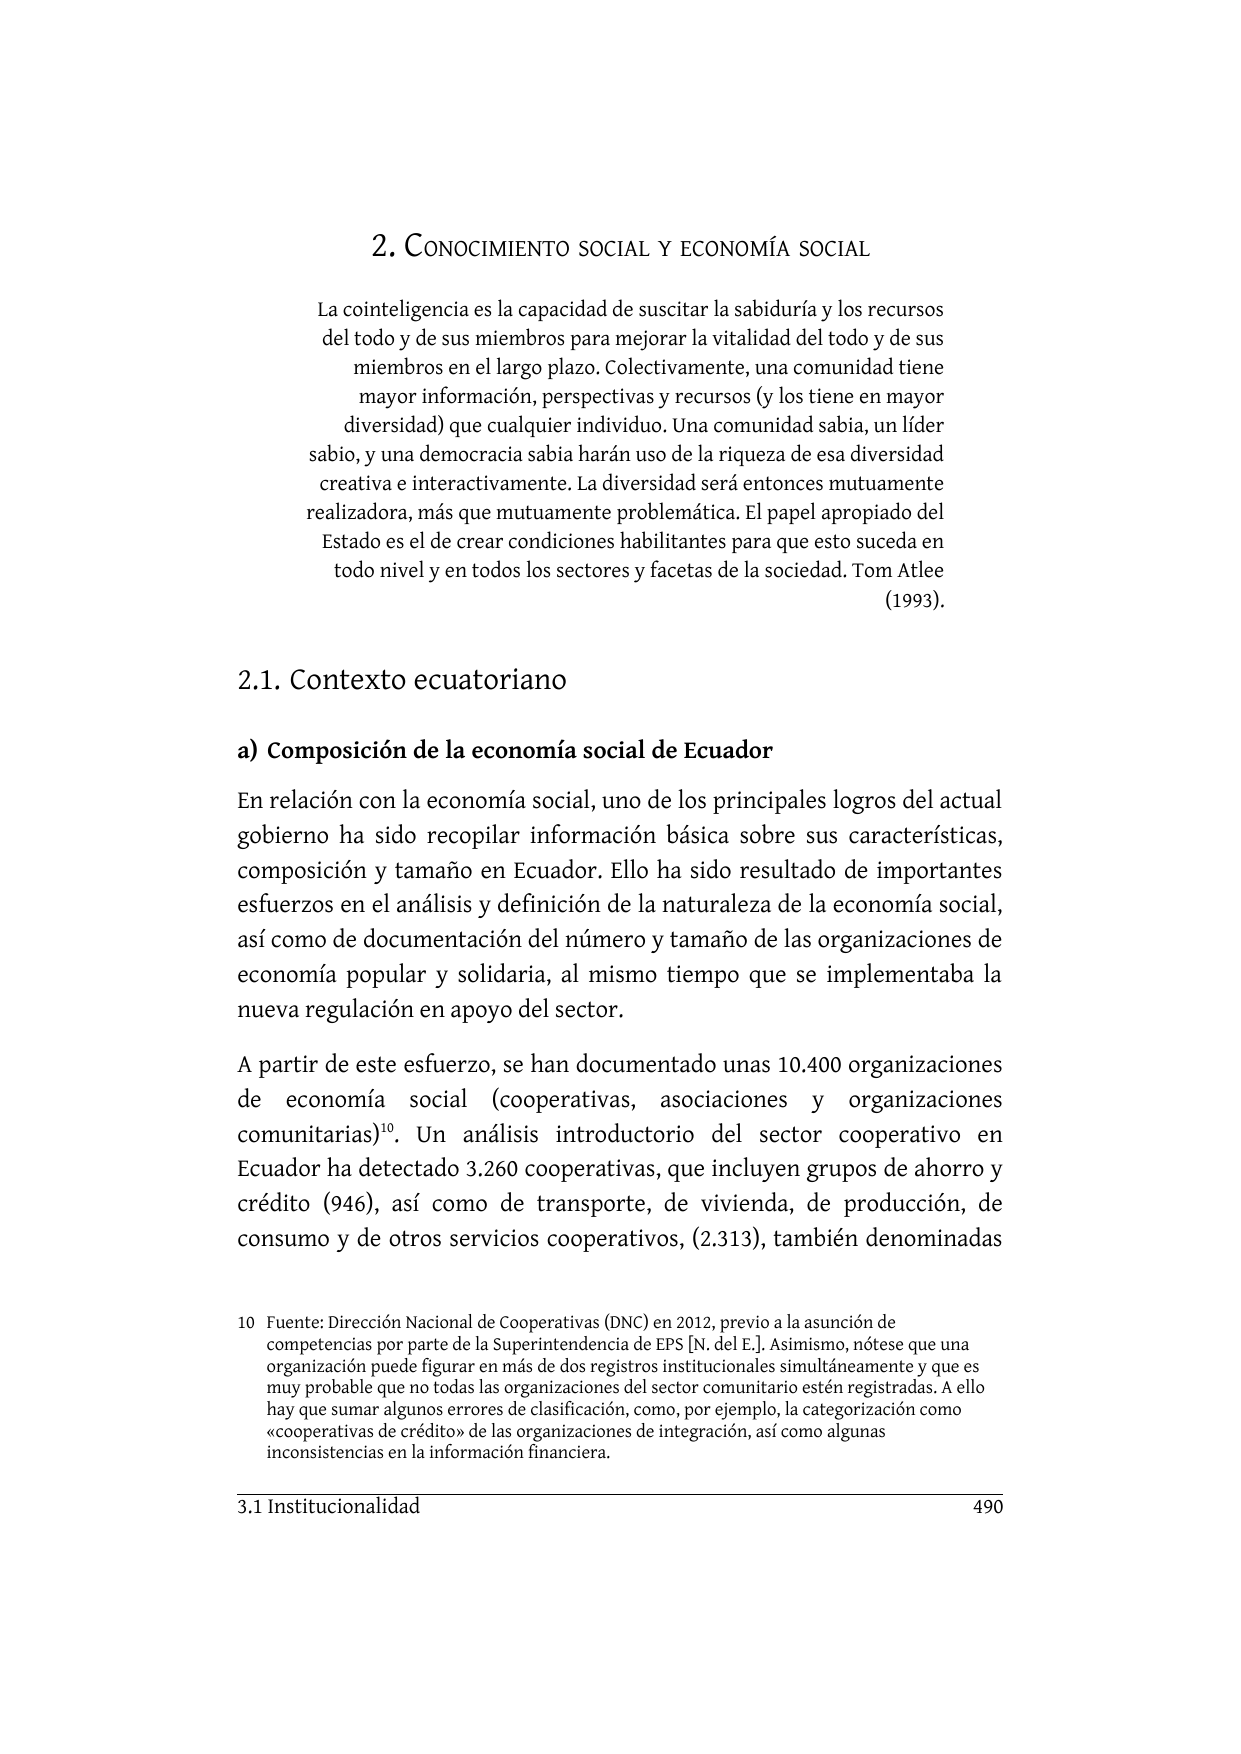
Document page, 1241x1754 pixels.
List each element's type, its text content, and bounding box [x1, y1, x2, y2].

text La cointeligencia es la capacidad de suscitar la sabiduría y los recursos del todo y de sus miembros para mejorar la vitalidad del todo y de sus miembros en el largo plazo. Colectivamente, una comunidad tiene mayor información, perspectivas y recursos (y los tiene en mayor diversidad) que cualquier individuo. Una comunidad sabia, un líder sabio, y una democracia sabia harán uso de la riqueza de esa diversidad creativa e interactivamente. La diversidad será entonces mutuamente realizadora, más que mutuamente problemática. El papel apropiado del Estado es el de crear condiciones habilitantes para que esto suceda en todo nivel y en todos los sectores y facetas de la sociedad. Tom Atlee (1993). [296, 297, 944, 613]
subtitle Composición de la economía social de Ecuador [237, 737, 1003, 766]
text En relación con la economía social, uno de los principales logros del actual gobierno ha sido recopilar información básica sobre sus características, composición y tamaño en Ecuador. Ello ha sido resultado de importantes esfuerzos en el análisis y definición de la naturaleza de la economía social, así como de documentación del número y tamaño de las organizaciones de economía popular y solidaria, al mismo tiempo que se implementaba la nueva regulación en apoyo del sector. [237, 787, 1003, 1024]
subtitle Contexto ecuatoriano [237, 662, 1003, 698]
text A partir de este esfuerzo, se han documentado unas 10.400 organizaciones de economía social (cooperativas, asociaciones y organizaciones comunitarias). Un análisis introductorio del sector cooperativo en Ecuador ha detectado 3.260 cooperativas, que incluyen grupos de ahorro y crédito (946), así como de transporte, de vivienda, de producción, de consumo y de otros servicios cooperativos, (2.313), también denominadas [237, 1051, 1003, 1253]
subtitle Conocimiento social y economía social [282, 225, 958, 267]
text Fuente: Dirección Nacional de Cooperativas (DNC) en 2012, previo a la asunción de competencias por parte de la Superintendencia de EPS [N. del E.]. Asimismo, nótese que una organización puede figurar en más de dos registros institucionales simultáneamente y que es muy probable que no todas las organizaciones del sector comunitario estén registradas. A ello hay que sumar algunos errores de clasificación, como, por ejemplo, la categorización como «cooperativas de crédito» de las organizaciones de integración, así como algunas inconsistencias en la información financiera. [237, 1312, 1003, 1464]
